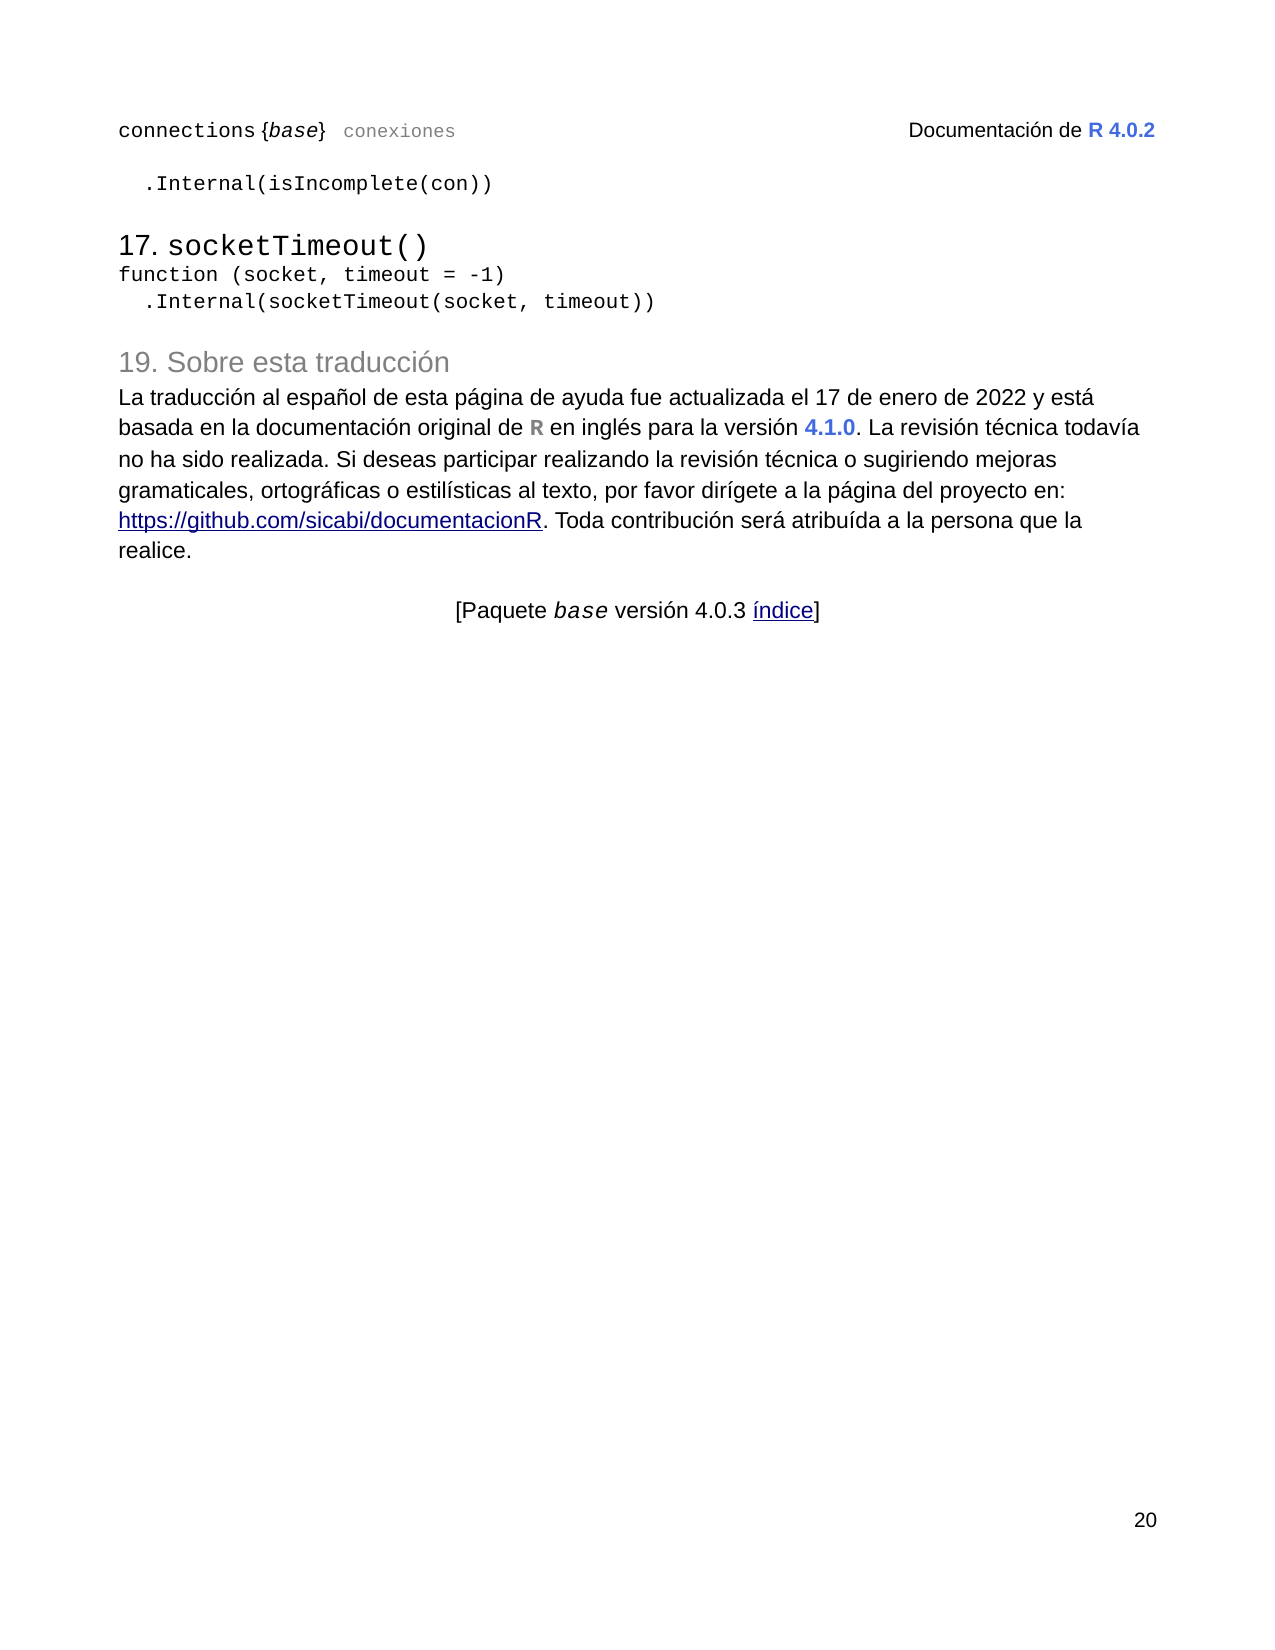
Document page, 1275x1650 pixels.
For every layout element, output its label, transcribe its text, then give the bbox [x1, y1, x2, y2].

text function (socket, timeout = -1) [118, 264, 1157, 288]
subtitle 17. socketTimeout() [118, 228, 1157, 264]
subtitle 19. Sobre esta traducción [118, 346, 1157, 379]
text [Paquete base versión 4.0.3 índice] [118, 597, 1157, 626]
text .Internal(isIncomplete(con)) [118, 173, 1157, 197]
text .Internal(socketTimeout(socket, timeout)) [118, 291, 1157, 315]
text La traducción al español de esta página de ayuda fue actualizada el 17 de enero de 2022 y está basada en la documentación original de R en inglés para la versión 4.1.0. La revisión técnica todavía no ha sido realizada. Si deseas participar realizando la revisión técnica o sugiriendo mejoras gramaticales, ortográficas o estilísticas al texto, por favor dirígete a la página del proyecto en: https://github.com/sicabi/documentacionR. Toda contribución será atribuída a la persona que la realice. [118, 384, 1157, 563]
